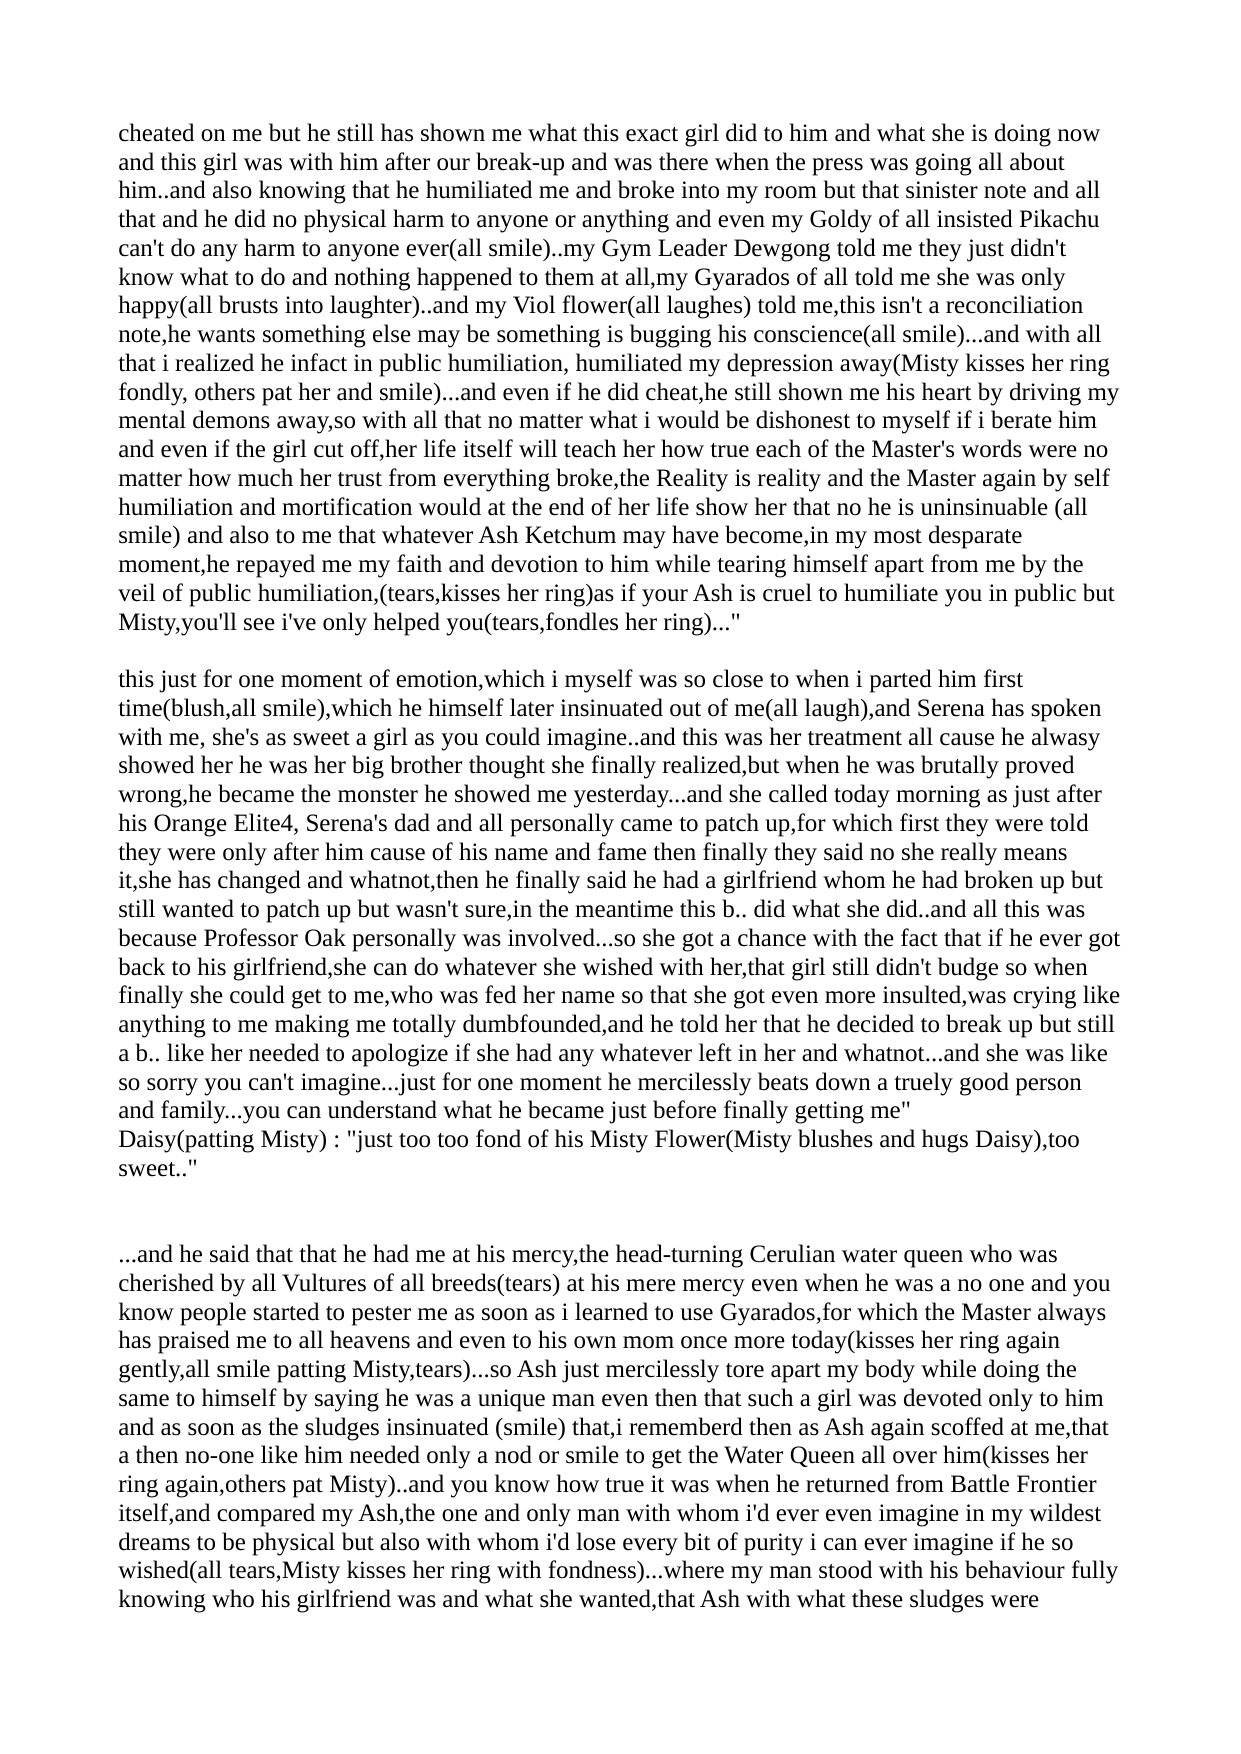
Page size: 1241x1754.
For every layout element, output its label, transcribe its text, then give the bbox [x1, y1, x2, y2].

text ...and he said that that he had me at his mercy,the head-turning Cerulian water queen who was cherished by all Vultures of all breeds(tears) at his mere mercy even when he was a no one and you know people started to pester me as soon as i learned to use Gyarados,for which the Master always has praised me to all heavens and even to his own mom once more today(kisses her ring again gently,all smile patting Misty,tears)...so Ash just mercilessly tore apart my body while doing the same to himself by saying he was a unique man even then that such a girl was devoted only to him and as soon as the sludges insinuated (smile) that,i rememberd then as Ash again scoffed at me,that a then no-one like him needed only a nod or smile to get the Water Queen all over him(kisses her ring again,others pat Misty)..and you know how true it was when he returned from Battle Frontier itself,and compared my Ash,the one and only man with whom i'd ever even imagine in my wildest dreams to be physical but also with whom i'd lose every bit of purity i can ever imagine if he so wished(all tears,Misty kisses her ring with fondness)...where my man stood with his behaviour fully knowing who his girlfriend was and what she wanted,that Ash with what these sludges were [118, 1239, 1122, 1613]
text Daisy(patting Misty) : "just too too fond of his Misty Flower(Misty blushes and hugs Daisy),too sweet.." [118, 1124, 1122, 1182]
text this just for one moment of emotion,which i myself was so close to when i parted him first time(blush,all smile),which he himself later insinuated out of me(all laugh),and Serena has spoken with me, she's as sweet a girl as you could imagine..and this was her treatment all cause he alwasy showed her he was her big brother thought she finally realized,but when he was brutally proved wrong,he became the monster he showed me yesterday...and she called today morning as just after his Orange Elite4, Serena's dad and all personally came to patch up,for which first they were told they were only after him cause of his name and fame then finally they said no she really means it,she has changed and whatnot,then he finally said he had a girlfriend whom he had broken up but still wanted to patch up but wasn't sure,in the meantime this b.. did what she did..and all this was because Professor Oak personally was involved...so she got a chance with the fact that if he ever got back to his girlfriend,she can do whatever she wished with her,that girl still didn't budge so when finally she could get to me,who was fed her name so that she got even more insulted,was crying like anything to me making me totally dumbfounded,and he told her that he decided to break up but still a b.. like her needed to apologize if she had any whatever left in her and whatnot...and she was like so sorry you can't imagine...just for one moment he mercilessly beats down a truely good person and family...you can understand what he became just before finally getting me" [118, 664, 1122, 1124]
text cheated on me but he still has shown me what this exact girl did to him and what she is doing now and this girl was with him after our break-up and was there when the press was going all about him..and also knowing that he humiliated me and broke into my room but that sinister note and all that and he did no physical harm to anyone or anything and even my Goldy of all insisted Pikachu can't do any harm to anyone ever(all smile)..my Gym Leader Dewgong told me they just didn't know what to do and nothing happened to them at all,my Gyarados of all told me she was only happy(all brusts into laughter)..and my Viol flower(all laughes) told me,this isn't a reconciliation note,he wants something else may be something is bugging his conscience(all smile)...and with all that i realized he infact in public humiliation, humiliated my depression away(Misty kisses her ring fondly, others pat her and smile)...and even if he did cheat,he still shown me his heart by driving my mental demons away,so with all that no matter what i would be dishonest to myself if i berate him and even if the girl cut off,her life itself will teach her how true each of the Master's words were no matter how much her trust from everything broke,the Reality is reality and the Master again by self humiliation and mortification would at the end of her life show her that no he is uninsinuable (all smile) and also to me that whatever Ash Ketchum may have become,in my most desparate moment,he repayed me my faith and devotion to him while tearing himself apart from me by the veil of public humiliation,(tears,kisses her ring)as if your Ash is cruel to humiliate you in public but Misty,you'll see i've only helped you(tears,fondles her ring)..." [118, 118, 1122, 636]
